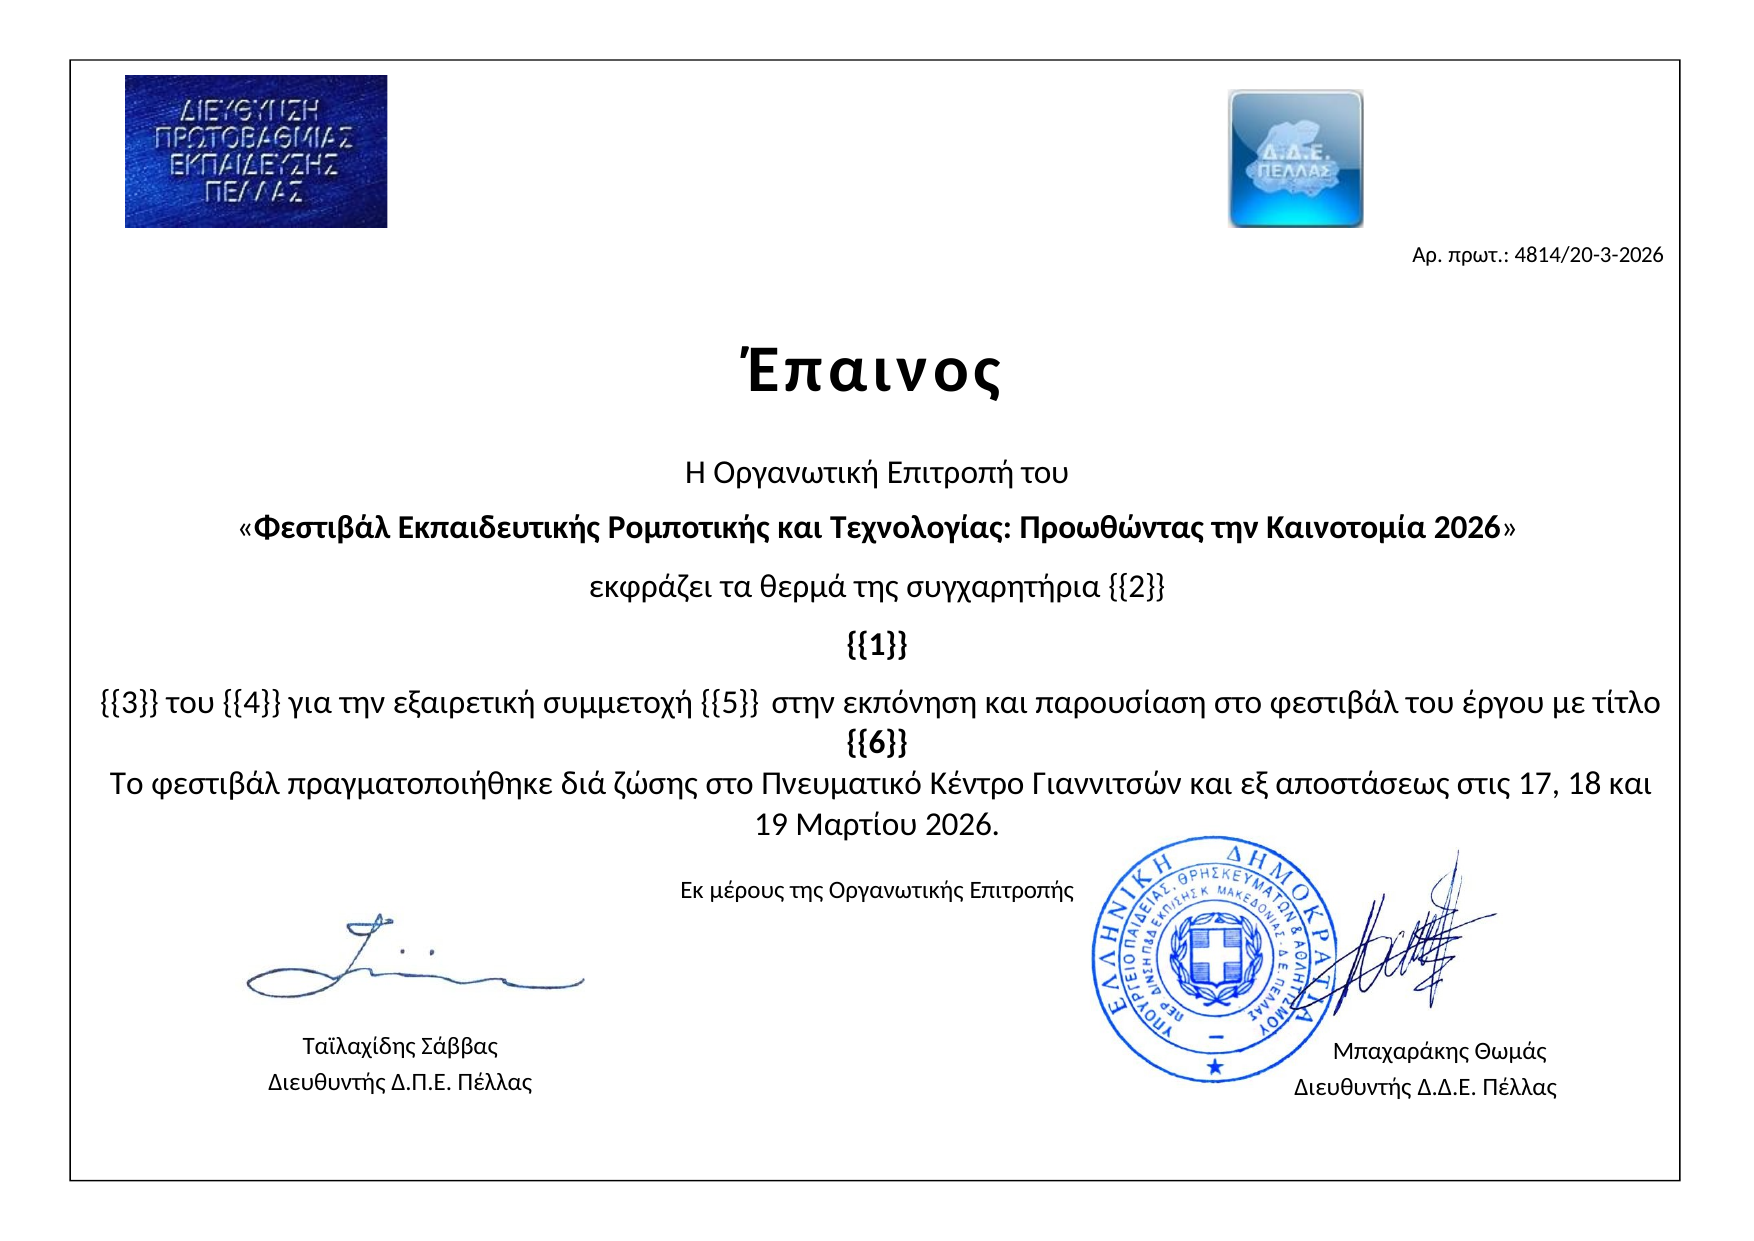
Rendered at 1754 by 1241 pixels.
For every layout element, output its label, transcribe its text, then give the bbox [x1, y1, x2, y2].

title Έπαινος [76, 327, 1672, 408]
picture [235, 906, 587, 1005]
text Αρ. πρωτ.: 4814/20-3-2026 [75, 240, 1664, 268]
text {{6}} [86, 721, 1668, 762]
text Ταϊλαχίδης Σάββας [192, 1030, 563, 1060]
text Το φεστιβάλ πραγματοποιήθηκε διά ζώσης στο Πνευματικό Κέντρο Γιαννιτσών και εξ αποστάσεως στις 17, 18 και 19 Μαρτίου 2026. [86, 762, 1668, 843]
text Η Οργανωτική Επιτροπή του [81, 451, 1673, 491]
picture [1089, 905, 1504, 1088]
text Μπαχαράκης Θωμάς [1178, 1035, 1566, 1066]
text Διευθυντής Δ.Π.Ε. Πέλλας [192, 1066, 563, 1096]
text {{1}} [81, 623, 1673, 663]
text Διευθυντής Δ.Δ.Ε. Πέλλας [1178, 1071, 1566, 1102]
picture [125, 75, 388, 228]
text Εκ μέρους της Οργανωτικής Επιτροπής [81, 874, 1673, 905]
picture [1227, 89, 1364, 228]
text «Φεστιβάλ Εκπαιδευτικής Ρομποτικής και Τεχνολογίας: Προωθώντας την Καινοτομία 2026» [81, 506, 1673, 547]
text εκφράζει τα θερμά της συγχαρητήρια {{2}} [82, 564, 1673, 605]
text {{3}} του {{4}} για την εξαιρετική συμμετοχή {{5}} στην εκπόνηση και παρουσίαση στο φεστιβάλ του έργου με τίτλο [81, 681, 1673, 721]
picture [1089, 843, 1504, 874]
